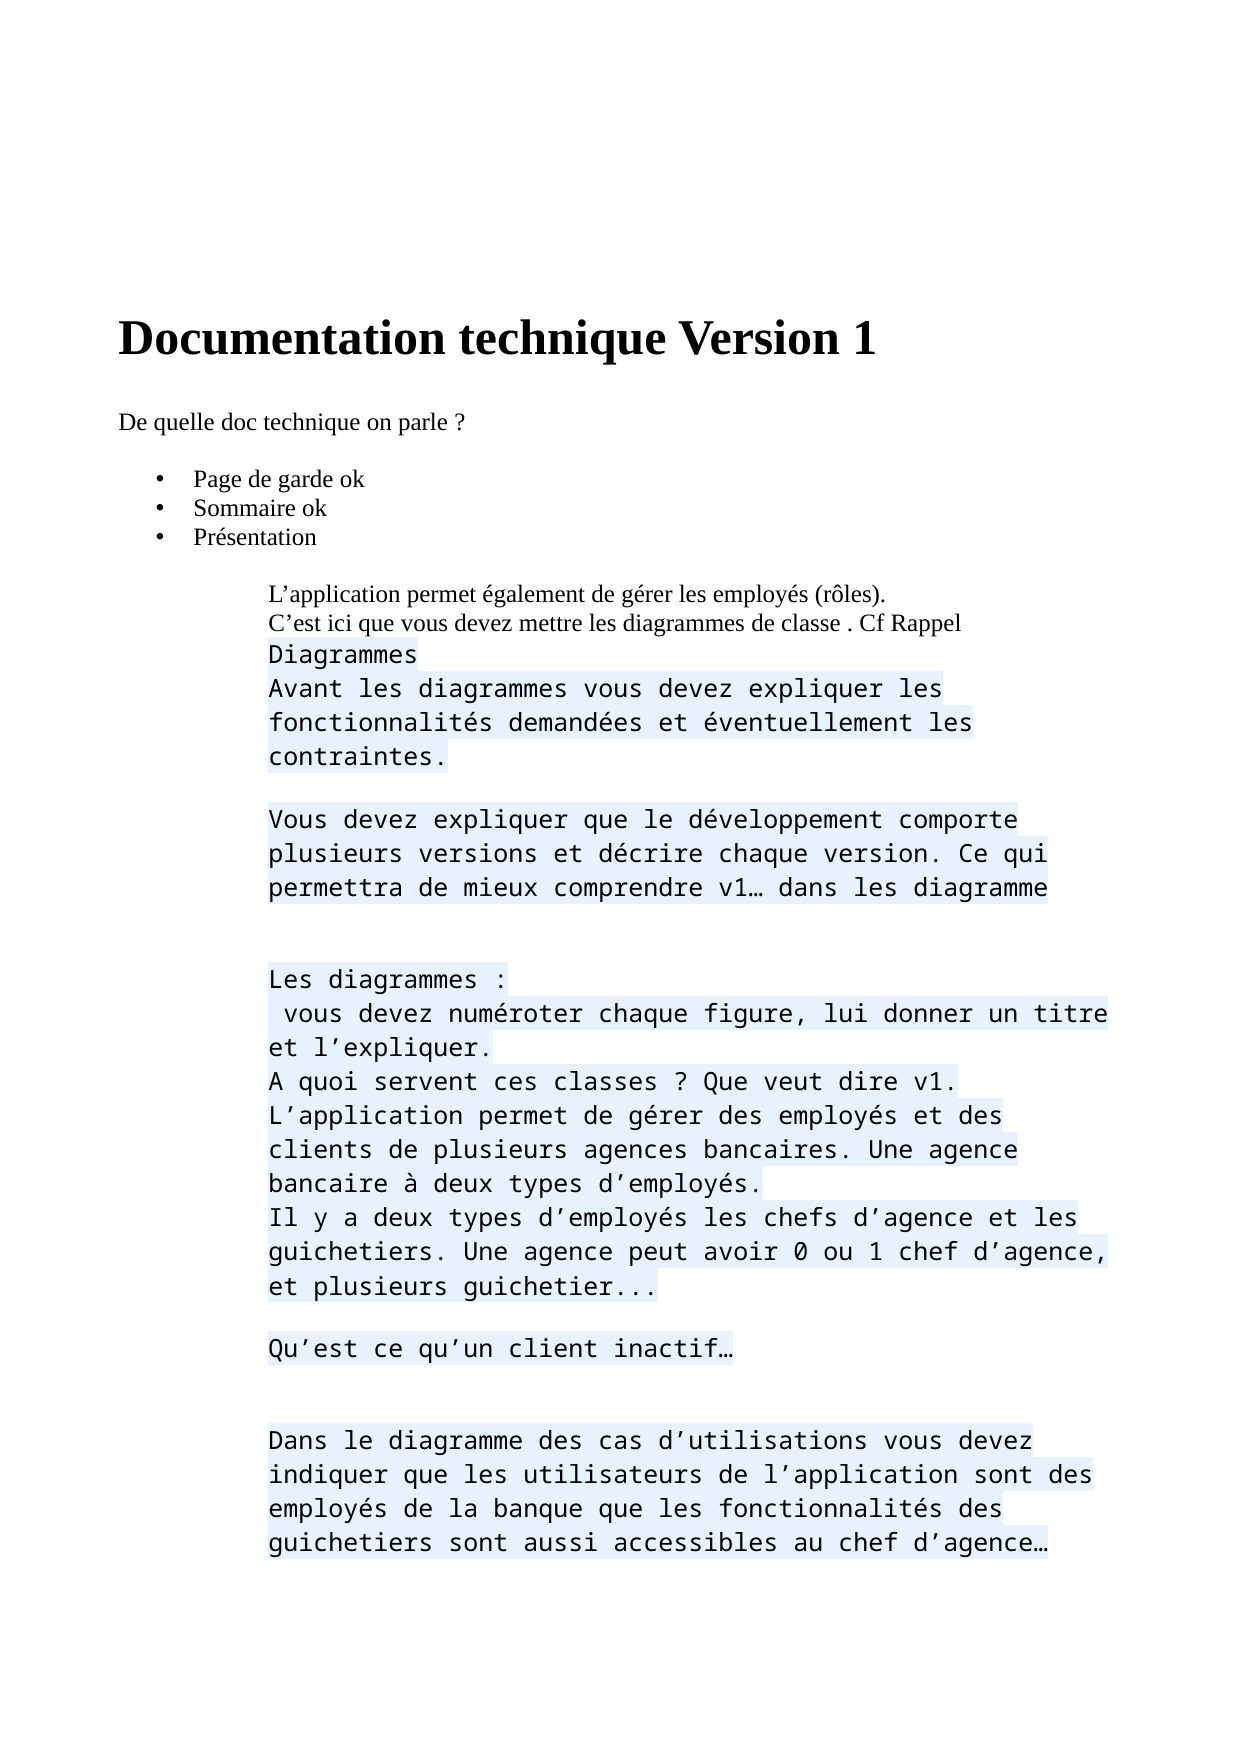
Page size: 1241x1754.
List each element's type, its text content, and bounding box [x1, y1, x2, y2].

text Dans le diagramme des cas d’utilisations vous devez indiquer que les utilisateurs de l’application sont des employés de la banque que les fonctionnalités des guichetiers sont aussi accessibles au chef d’agence… [268, 1422, 1122, 1559]
text Vous devez expliquer que le développement comporte plusieurs versions et décrire chaque version. Ce qui permettra de mieux comprendre v1… dans les diagramme [268, 802, 1122, 904]
text Avant les diagrammes vous devez expliquer les fonctionnalités demandées et éventuellement les contraintes. [268, 671, 1122, 773]
text Les diagrammes : [268, 962, 1122, 996]
text Il y a deux types d’employés les chefs d’agence et les guichetiers. Une agence peut avoir 0 ou 1 chef d’agence, et plusieurs guichetier... [268, 1200, 1122, 1302]
list Sommaire ok [156, 493, 1122, 522]
list Présentation [156, 522, 1122, 551]
text De quelle doc technique on parle ? [118, 407, 1122, 436]
text vous devez numéroter chaque figure, lui donner un titre et l’expliquer. [268, 996, 1122, 1064]
text Qu’est ce qu’un client inactif… [268, 1331, 1122, 1365]
text L’application permet de gérer des employés et des clients de plusieurs agences bancaires. Une agence bancaire à deux types d’employés. [268, 1098, 1122, 1200]
subtitle Documentation technique Version 1 [118, 308, 1122, 366]
text Diagrammes [268, 637, 1122, 671]
list Page de garde ok [156, 464, 1122, 493]
text C’est ici que vous devez mettre les diagrammes de classe . Cf Rappel [268, 608, 1122, 637]
text L’application permet également de gérer les employés (rôles). [268, 579, 1122, 608]
text A quoi servent ces classes ? Que veut dire v1. [268, 1064, 1122, 1098]
